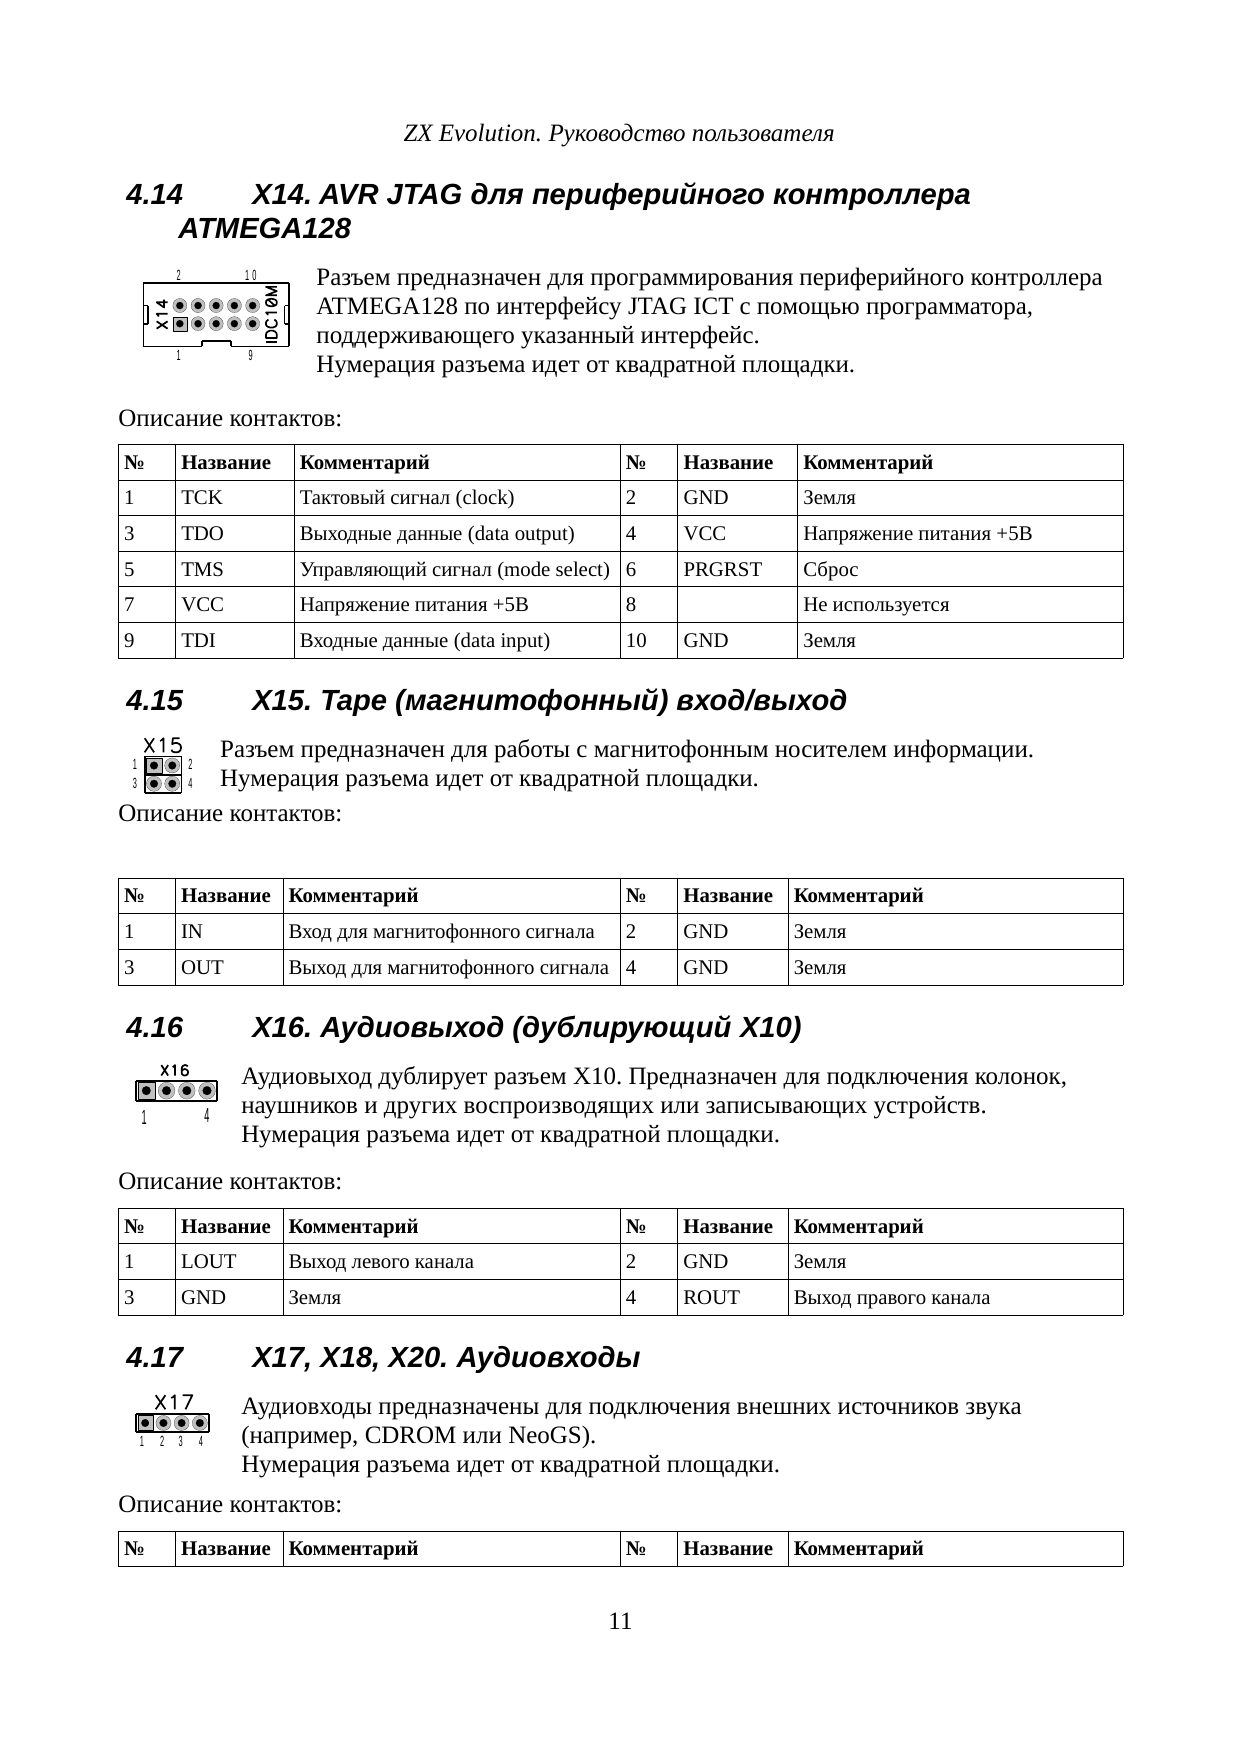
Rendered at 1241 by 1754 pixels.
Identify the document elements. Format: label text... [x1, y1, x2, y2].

table_cell [678, 587, 797, 622]
table_cell 4 [621, 950, 677, 984]
table_cell ROUT [678, 1280, 788, 1314]
table_header № [621, 879, 677, 913]
table_cell TCK [176, 481, 294, 515]
table_cell OUT [176, 950, 283, 984]
table_cell GND [678, 950, 788, 984]
table_cell TMS [176, 552, 294, 586]
text Описание контактов: [118, 798, 1122, 827]
table_cell 3 [119, 1280, 175, 1314]
table_header Комментарий [284, 1209, 620, 1243]
table_header Разъем предназначен для работы с магнитофонным носителем информации. Нумерация разъема идет от квадратной площадки. [214, 729, 1123, 798]
table_cell Не используется [798, 587, 1123, 622]
table_header Название [176, 1209, 283, 1243]
table_cell Земля [798, 623, 1123, 658]
table_header № [119, 1532, 175, 1566]
table_cell Выходные данные (data output) [295, 516, 620, 551]
table_cell 7 [119, 587, 175, 622]
table_cell 2 [621, 1244, 677, 1279]
table_cell PRGRST [678, 552, 797, 586]
table_cell 4 [621, 1280, 677, 1314]
table_cell VCC [678, 516, 797, 551]
table_cell GND [678, 1244, 788, 1279]
table_cell Земля [798, 481, 1123, 515]
subtitle X17, X18, X20. Аудиовходы [118, 1340, 1122, 1373]
table_header № [621, 445, 677, 479]
table_cell Земля [284, 1280, 620, 1314]
table_header № [119, 445, 175, 479]
table_header [118, 257, 311, 403]
table_cell 8 [621, 587, 677, 622]
table_header Название [176, 879, 283, 913]
table_header [118, 1386, 235, 1489]
table_cell GND [678, 914, 788, 949]
table_header Название [176, 445, 294, 479]
table_cell TDI [176, 623, 294, 658]
table_cell Напряжение питания +5В [295, 587, 620, 622]
table_cell 10 [621, 623, 677, 658]
table_header Комментарий [284, 879, 620, 913]
text Описание контактов: [118, 1166, 1122, 1195]
subtitle X14. AVR JTAG для периферийного контроллера ATMEGA128 [118, 177, 1122, 244]
table_cell LOUT [176, 1244, 283, 1279]
table_header Аудиовходы предназначены для подключения внешних источников звука (например, CDROM или NeoGS). Нумерация разъема идет от квадратной площадки. [235, 1386, 1123, 1489]
table_cell Выход правого канала [789, 1280, 1123, 1314]
table_cell 5 [119, 552, 175, 586]
table_cell Сброс [798, 552, 1123, 586]
table_header Название [678, 445, 797, 479]
table_cell Входные данные (data input) [295, 623, 620, 658]
table_header Название [678, 1532, 788, 1566]
table_header Комментарий [284, 1532, 620, 1566]
table_header Комментарий [295, 445, 620, 479]
table_header [118, 1056, 235, 1166]
table_cell 1 [119, 481, 175, 515]
table_cell Земля [789, 914, 1123, 949]
table_cell TDO [176, 516, 294, 551]
table_header Комментарий [789, 1209, 1123, 1243]
table_header № [621, 1532, 677, 1566]
table_header Название [678, 879, 788, 913]
table_cell 6 [621, 552, 677, 586]
table_cell 9 [119, 623, 175, 658]
table_cell 3 [119, 950, 175, 984]
table_cell IN [176, 914, 283, 949]
subtitle X16. Аудиовыход (дублирующий X10) [118, 1009, 1122, 1043]
table_cell 3 [119, 516, 175, 551]
table_cell Тактовый сигнал (clock) [295, 481, 620, 515]
table_cell 1 [119, 1244, 175, 1279]
table_cell Выход левого канала [284, 1244, 620, 1279]
table_cell VCC [176, 587, 294, 622]
table_header [118, 729, 214, 798]
table_header № [119, 879, 175, 913]
table_cell GND [678, 623, 797, 658]
table_header Комментарий [789, 879, 1123, 913]
subtitle X15. Tape (магнитофонный) вход/выход [118, 683, 1122, 716]
table_header Аудиовыход дублирует разъем X10. Предназначен для подключения колонок, наушников и других воспроизводящих или записывающих устройств. Нумерация разъема идет от квадратной площадки. [235, 1056, 1123, 1166]
table_header Разъем предназначен для программирования периферийного контроллера ATMEGA128 по интерфейсу JTAG ICT с помощью программатора, поддерживающего указанный интерфейс. Нумерация разъема идет от квадратной площадки. [311, 257, 1123, 403]
table_header Комментарий [798, 445, 1123, 479]
table_header Комментарий [789, 1532, 1123, 1566]
table_cell Вход для магнитофонного сигнала [284, 914, 620, 949]
table_header № [621, 1209, 677, 1243]
table_cell Управляющий сигнал (mode select) [295, 552, 620, 586]
table_cell 2 [621, 914, 677, 949]
table_cell 1 [119, 914, 175, 949]
table_header Название [678, 1209, 788, 1243]
table_cell Выход для магнитофонного сигнала [284, 950, 620, 984]
text Описание контактов: [118, 1489, 1122, 1518]
table_cell 2 [621, 481, 677, 515]
table_cell GND [176, 1280, 283, 1314]
table_cell Земля [789, 1244, 1123, 1279]
table_cell Напряжение питания +5В [798, 516, 1123, 551]
table_cell 4 [621, 516, 677, 551]
text Описание контактов: [118, 403, 1122, 431]
table_cell GND [678, 481, 797, 515]
table_header № [119, 1209, 175, 1243]
table_header Название [176, 1532, 283, 1566]
table_cell Земля [789, 950, 1123, 984]
